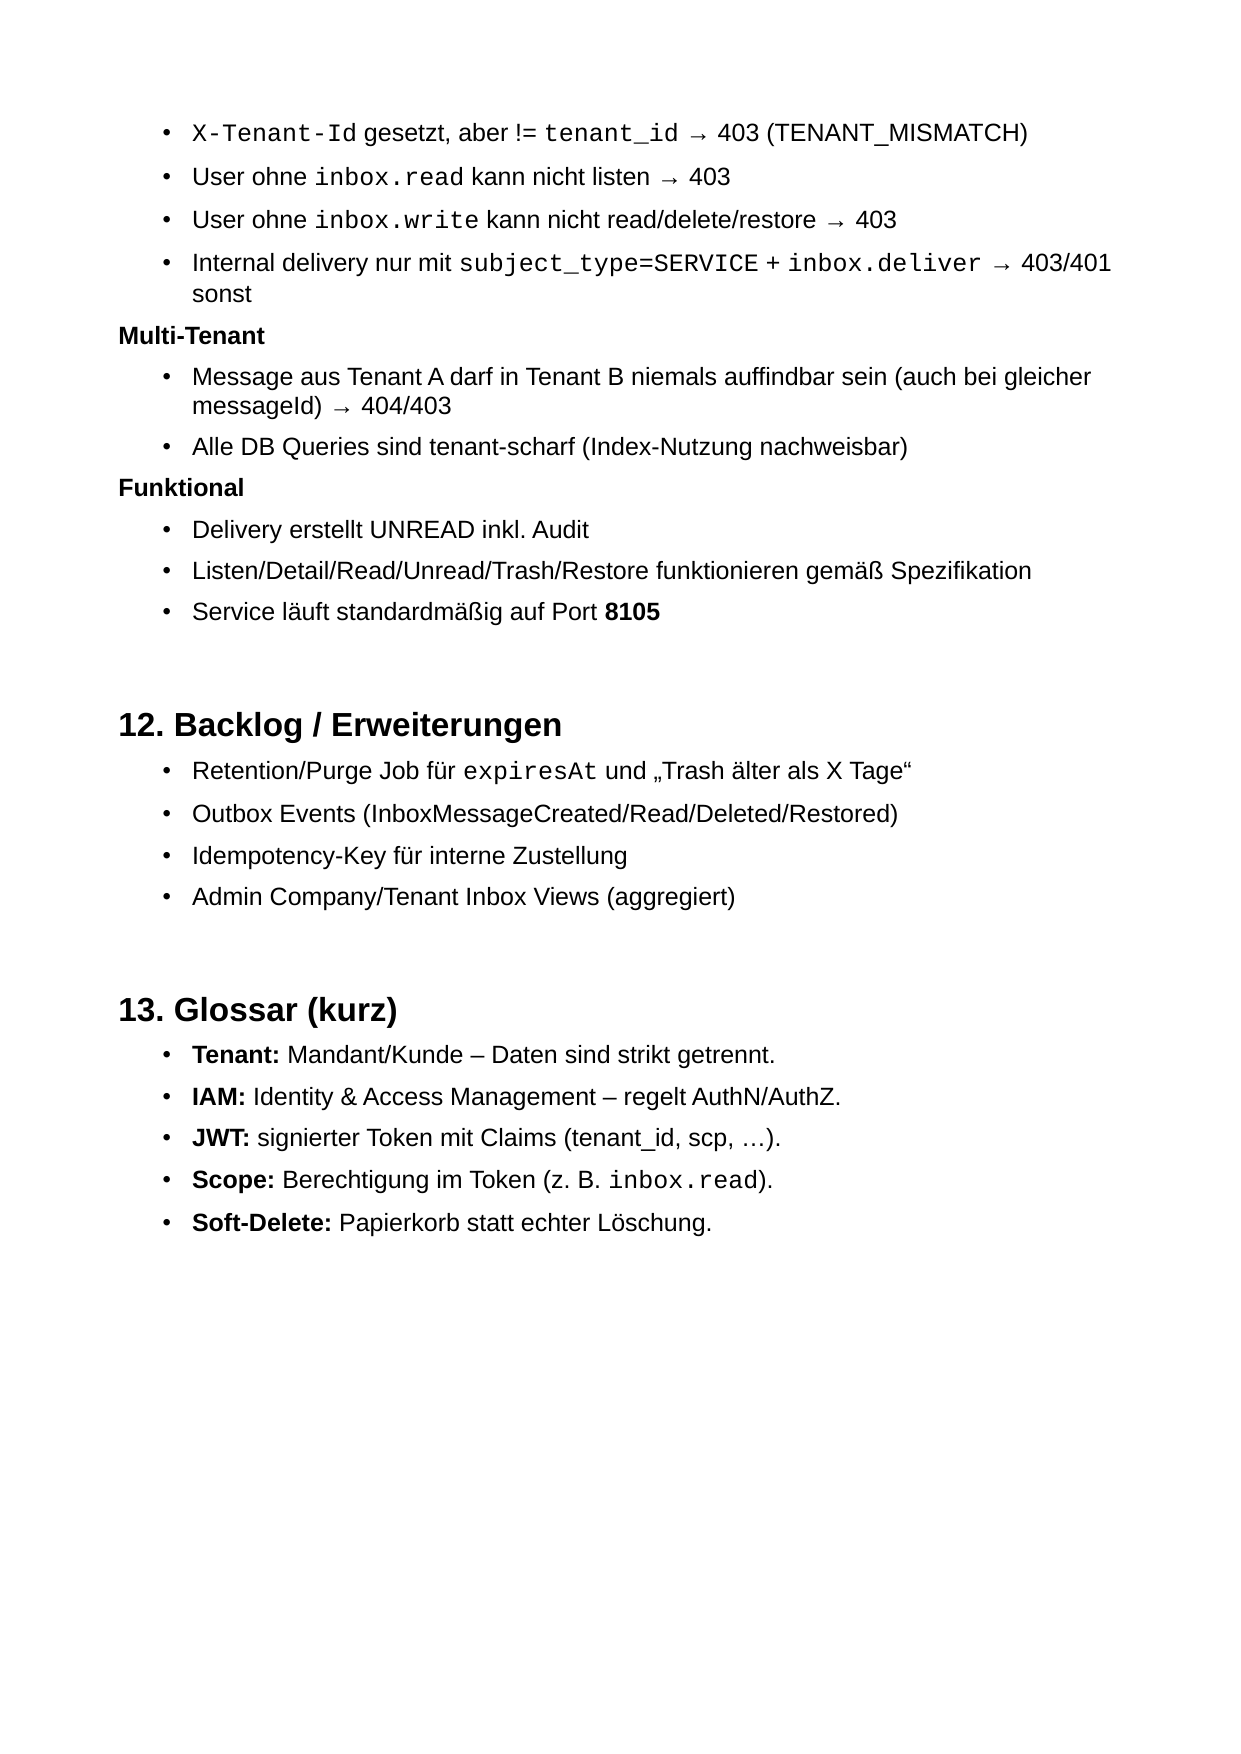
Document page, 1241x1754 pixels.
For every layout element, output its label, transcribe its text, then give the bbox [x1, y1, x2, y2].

subtitle 12. Backlog / Erweiterungen [118, 705, 1122, 743]
text Multi-Tenant [118, 321, 1122, 349]
list JWT: signierter Token mit Claims (tenant_id, scp, …). [162, 1123, 1122, 1152]
list Scope: Berechtigung im Token (z. B. inbox.read). [162, 1164, 1122, 1196]
list Alle DB Queries sind tenant-scharf (Index-Nutzung nachweisbar) [162, 432, 1122, 461]
list User ohne inbox.write kann nicht read/delete/restore → 403 [162, 205, 1122, 236]
list Soft-Delete: Papierkorb statt echter Löschung. [162, 1208, 1122, 1237]
list Retention/Purge Job für expiresAt und „Trash älter als X Tage“ [162, 756, 1122, 787]
list Message aus Tenant A darf in Tenant B niemals auffindbar sein (auch bei gleicher messageId) → 404/403 [162, 362, 1122, 419]
list Service läuft standardmäßig auf Port 8105 [162, 597, 1122, 626]
list X-Tenant-Id gesetzt, aber != tenant_id → 403 (TENANT_MISMATCH) [162, 118, 1122, 149]
list Tenant: Mandant/Kunde – Daten sind strikt getrennt. [162, 1041, 1122, 1069]
list IAM: Identity & Access Management – regelt AuthN/AuthZ. [162, 1082, 1122, 1111]
list Outbox Events (InboxMessageCreated/Read/Deleted/Restored) [162, 799, 1122, 828]
list User ohne inbox.read kann nicht listen → 403 [162, 162, 1122, 192]
list Idempotency-Key für interne Zustellung [162, 841, 1122, 869]
list Listen/Detail/Read/Unread/Trash/Restore funktionieren gemäß Spezifikation [162, 556, 1122, 585]
list Internal delivery nur mit subject_type=SERVICE + inbox.deliver → 403/401 sonst [162, 248, 1122, 308]
list Admin Company/Tenant Inbox Views (aggregiert) [162, 882, 1122, 911]
list Delivery erstellt UNREAD inkl. Audit [162, 514, 1122, 543]
subtitle 13. Glossar (kurz) [118, 989, 1122, 1028]
text Funktional [118, 473, 1122, 502]
